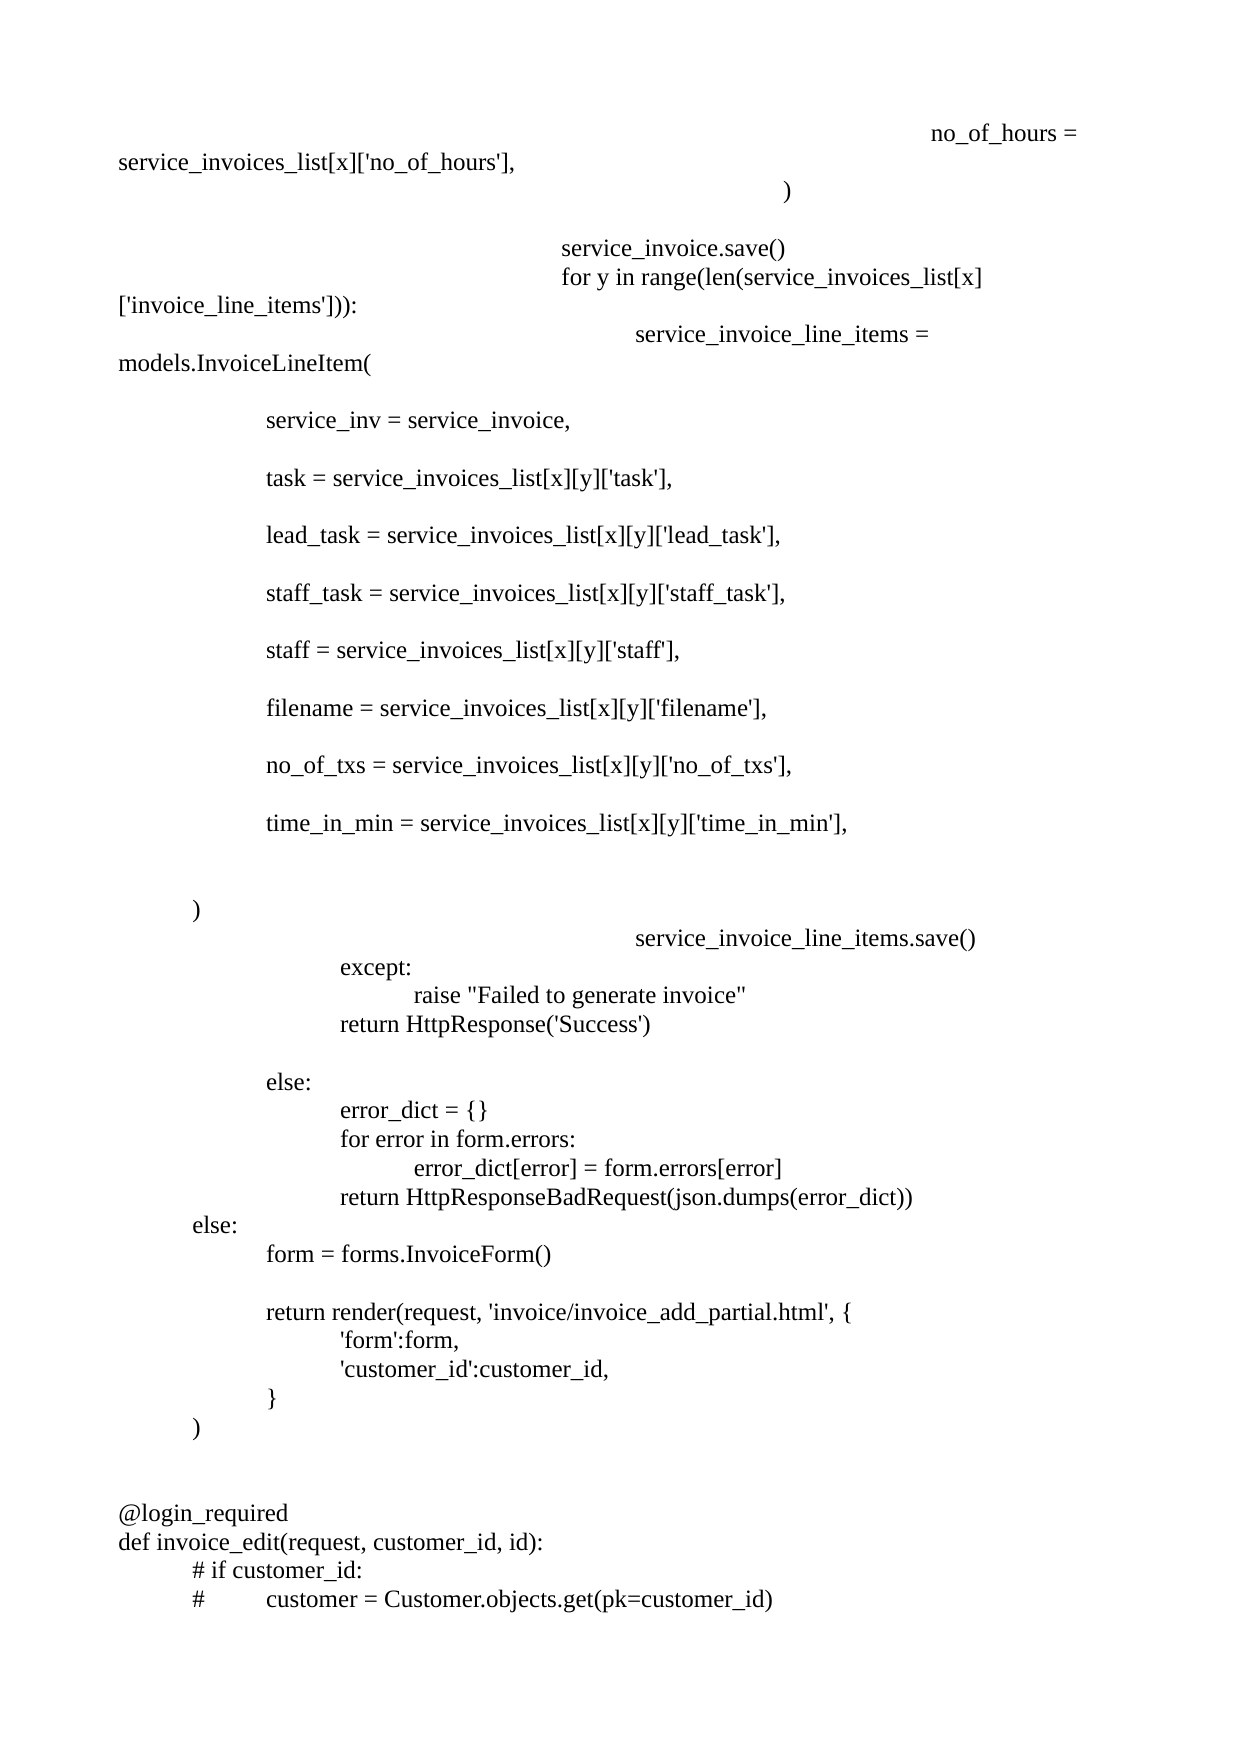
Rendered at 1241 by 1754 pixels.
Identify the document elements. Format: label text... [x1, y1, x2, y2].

text service_inv = service_invoice, [118, 377, 1122, 434]
text def invoice_edit(request, customer_id, id): [118, 1527, 1122, 1556]
text staff_task = service_invoices_list[x][y]['staff_task'], [118, 549, 1122, 607]
text @login_required [118, 1498, 1122, 1527]
text lead_task = service_invoices_list[x][y]['lead_task'], [118, 492, 1122, 549]
text else: [118, 1211, 1122, 1239]
text error_dict = {} [118, 1096, 1122, 1124]
text # customer = Customer.objects.get(pk=customer_id) [118, 1584, 1122, 1613]
text } [118, 1383, 1122, 1412]
text error_dict[error] = form.errors[error] [118, 1153, 1122, 1182]
text return render(request, 'invoice/invoice_add_partial.html', { [118, 1297, 1122, 1326]
text time_in_min = service_invoices_list[x][y]['time_in_min'], [118, 779, 1122, 837]
text no_of_hours = service_invoices_list[x]['no_of_hours'], [118, 118, 1122, 176]
text task = service_invoices_list[x][y]['task'], [118, 434, 1122, 492]
text filename = service_invoices_list[x][y]['filename'], [118, 664, 1122, 722]
text service_invoice_line_items.save() [118, 923, 1122, 952]
text return HttpResponse('Success') [118, 1009, 1122, 1038]
text staff = service_invoices_list[x][y]['staff'], [118, 607, 1122, 664]
text raise "Failed to generate invoice" [118, 981, 1122, 1009]
text for error in form.errors: [118, 1124, 1122, 1153]
text return HttpResponseBadRequest(json.dumps(error_dict)) [118, 1182, 1122, 1211]
text ) [118, 1412, 1122, 1441]
text 'customer_id':customer_id, [118, 1354, 1122, 1383]
text form = forms.InvoiceForm() [118, 1239, 1122, 1268]
text 'form':form, [118, 1326, 1122, 1354]
text # if customer_id: [118, 1556, 1122, 1584]
text service_invoice.save() [118, 233, 1122, 262]
text ) [118, 176, 1122, 204]
text ) [118, 866, 1122, 923]
text else: [118, 1067, 1122, 1096]
text no_of_txs = service_invoices_list[x][y]['no_of_txs'], [118, 722, 1122, 779]
text for y in range(len(service_invoices_list[x]['invoice_line_items'])): [118, 262, 1122, 319]
text except: [118, 952, 1122, 981]
text service_invoice_line_items = models.InvoiceLineItem( [118, 319, 1122, 377]
